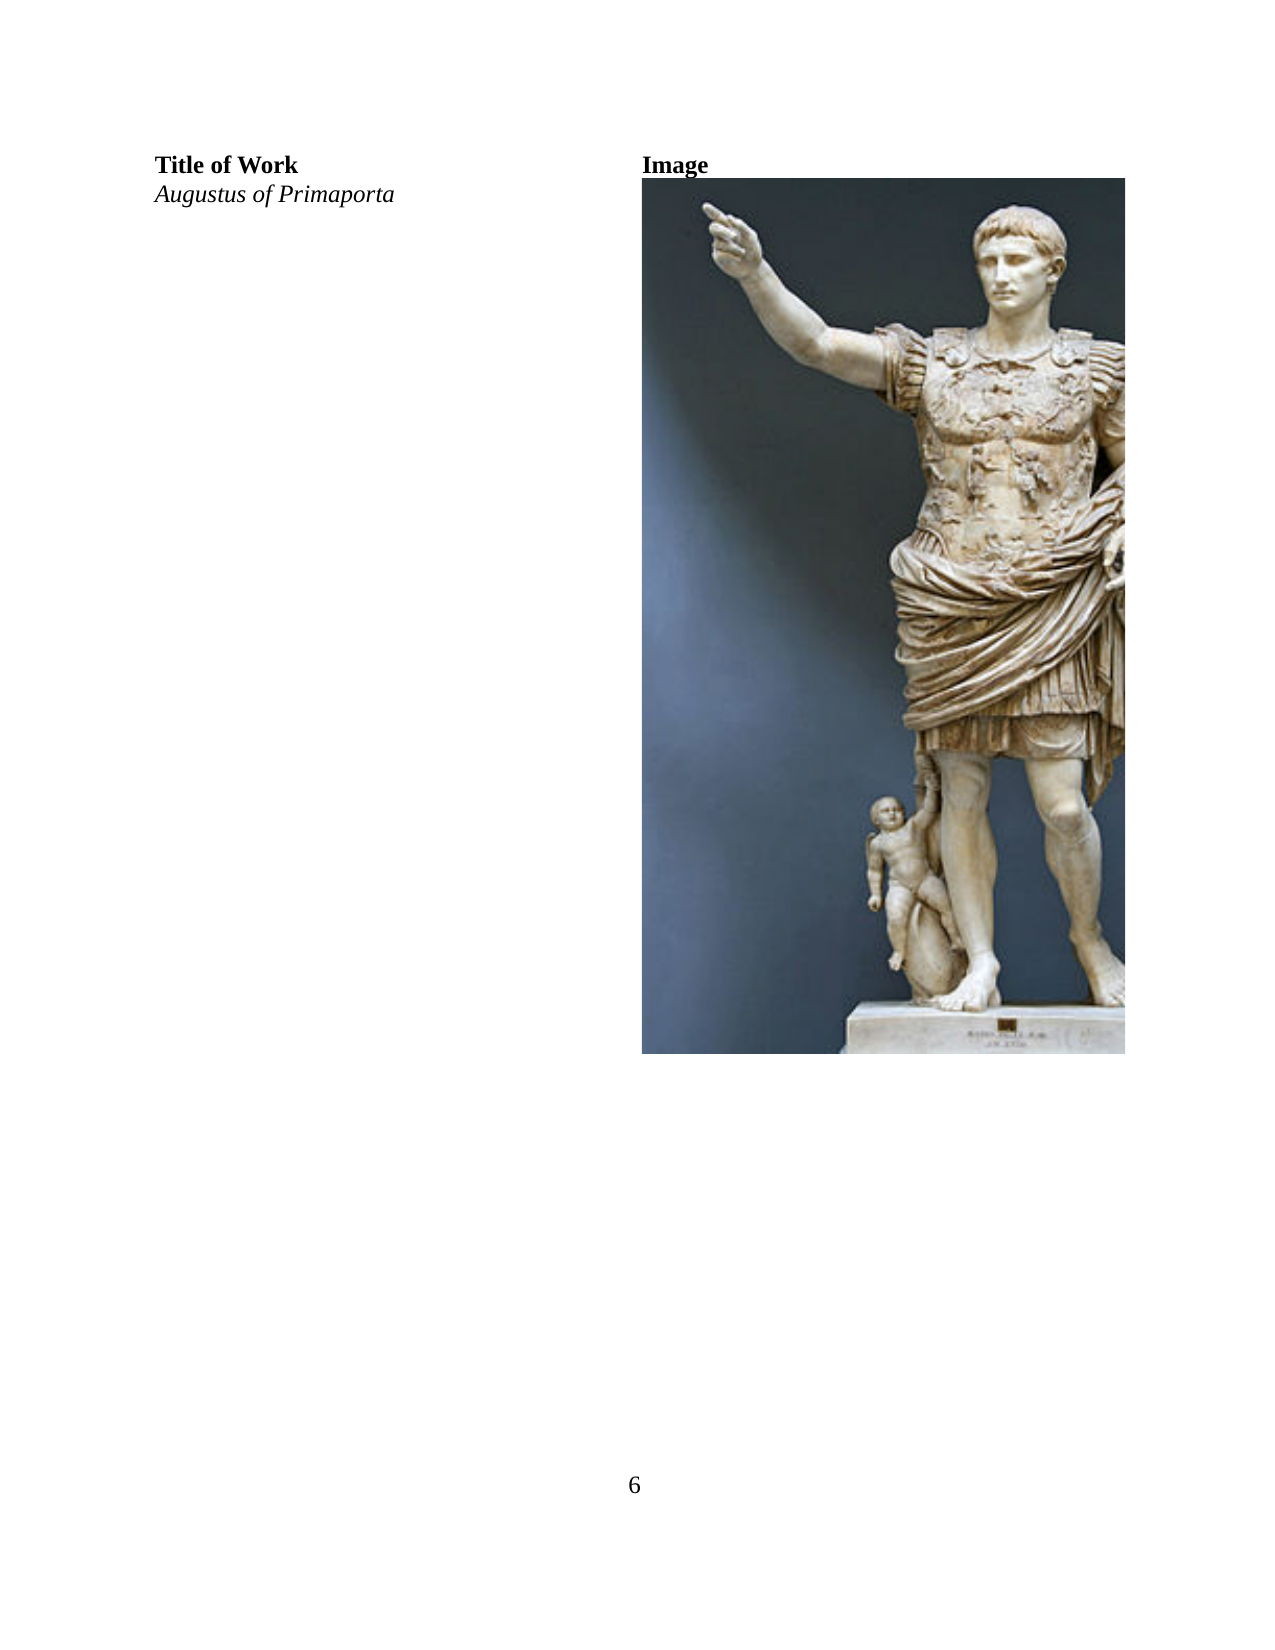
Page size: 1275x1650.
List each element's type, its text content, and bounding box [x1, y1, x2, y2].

picture [641, 178, 1125, 1054]
table_header Title of Work [150, 150, 637, 179]
table_header Image [638, 150, 1125, 179]
table_cell Augustus of Primaporta [150, 179, 637, 1054]
